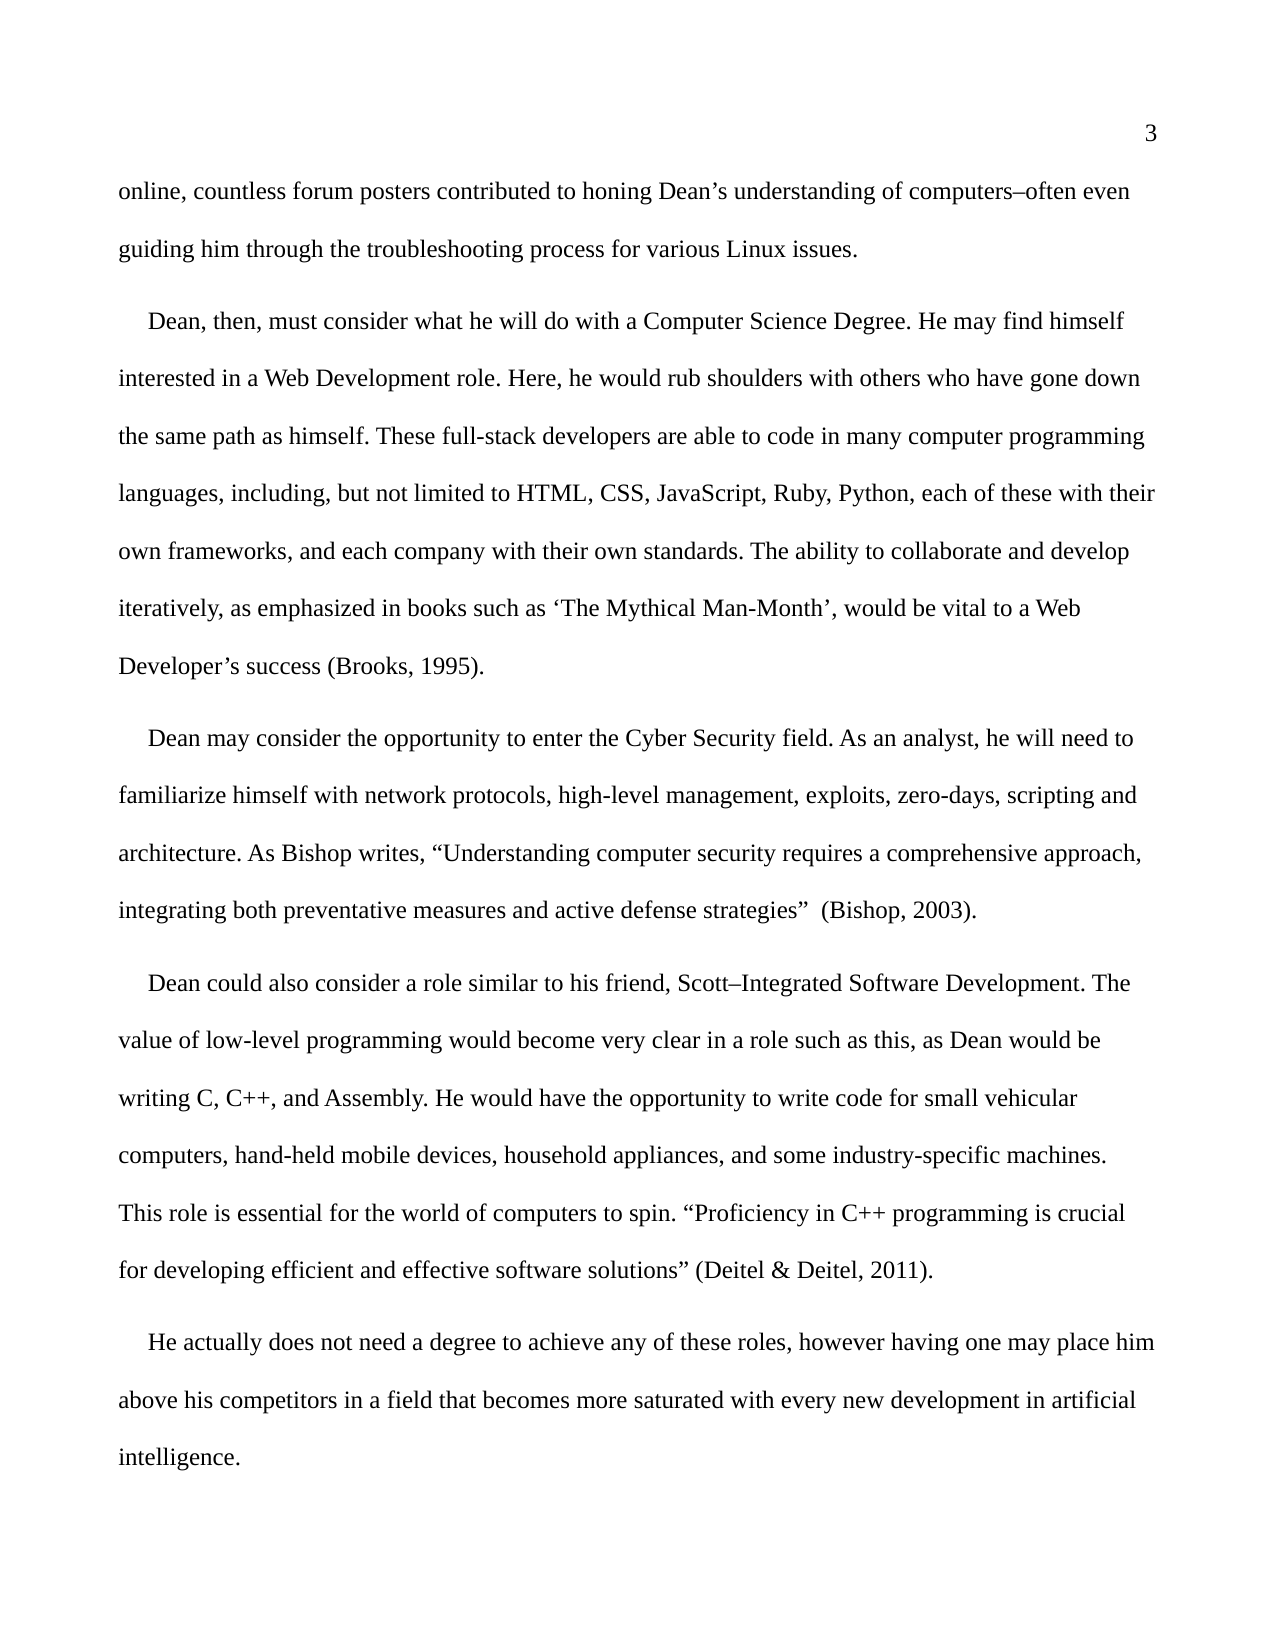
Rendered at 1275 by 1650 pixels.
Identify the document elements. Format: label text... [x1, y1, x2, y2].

text Dean could also consider a role similar to his friend, Scott–Integrated Software Development. The value of low-level programming would become very clear in a role such as this, as Dean would be writing C, C++, and Assembly. He would have the opportunity to write code for small vehicular computers, hand-held mobile devices, household appliances, and some industry-specific machines. This role is essential for the world of computers to spin. “Proficiency in C++ programming is crucial for developing efficient and effective software solutions” (Deitel & Deitel, 2011). [118, 968, 1157, 1284]
text He actually does not need a degree to achieve any of these roles, however having one may place him above his competitors in a field that becomes more saturated with every new development in artificial intelligence. [118, 1327, 1157, 1471]
text online, countless forum posters contributed to honing Dean’s understanding of computers–often even guiding him through the troubleshooting process for various Linux issues. [118, 176, 1157, 263]
text Dean may consider the opportunity to enter the Cyber Security field. As an analyst, he will need to familiarize himself with network protocols, high-level management, exploits, zero-days, scripting and architecture. As Bishop writes, “Understanding computer security requires a comprehensive approach, integrating both preventative measures and active defense strategies” (Bishop, 2003). [118, 723, 1157, 924]
text Dean, then, must consider what he will do with a Computer Science Degree. He may find himself interested in a Web Development role. Here, he would rub shoulders with others who have gone down the same path as himself. These full-stack developers are able to code in many computer programming languages, including, but not limited to HTML, CSS, JavaScript, Ruby, Python, each of these with their own frameworks, and each company with their own standards. The ability to collaborate and develop iteratively, as emphasized in books such as ‘The Mythical Man-Month’, would be vital to a Web Developer’s success (Brooks, 1995). [118, 306, 1157, 680]
